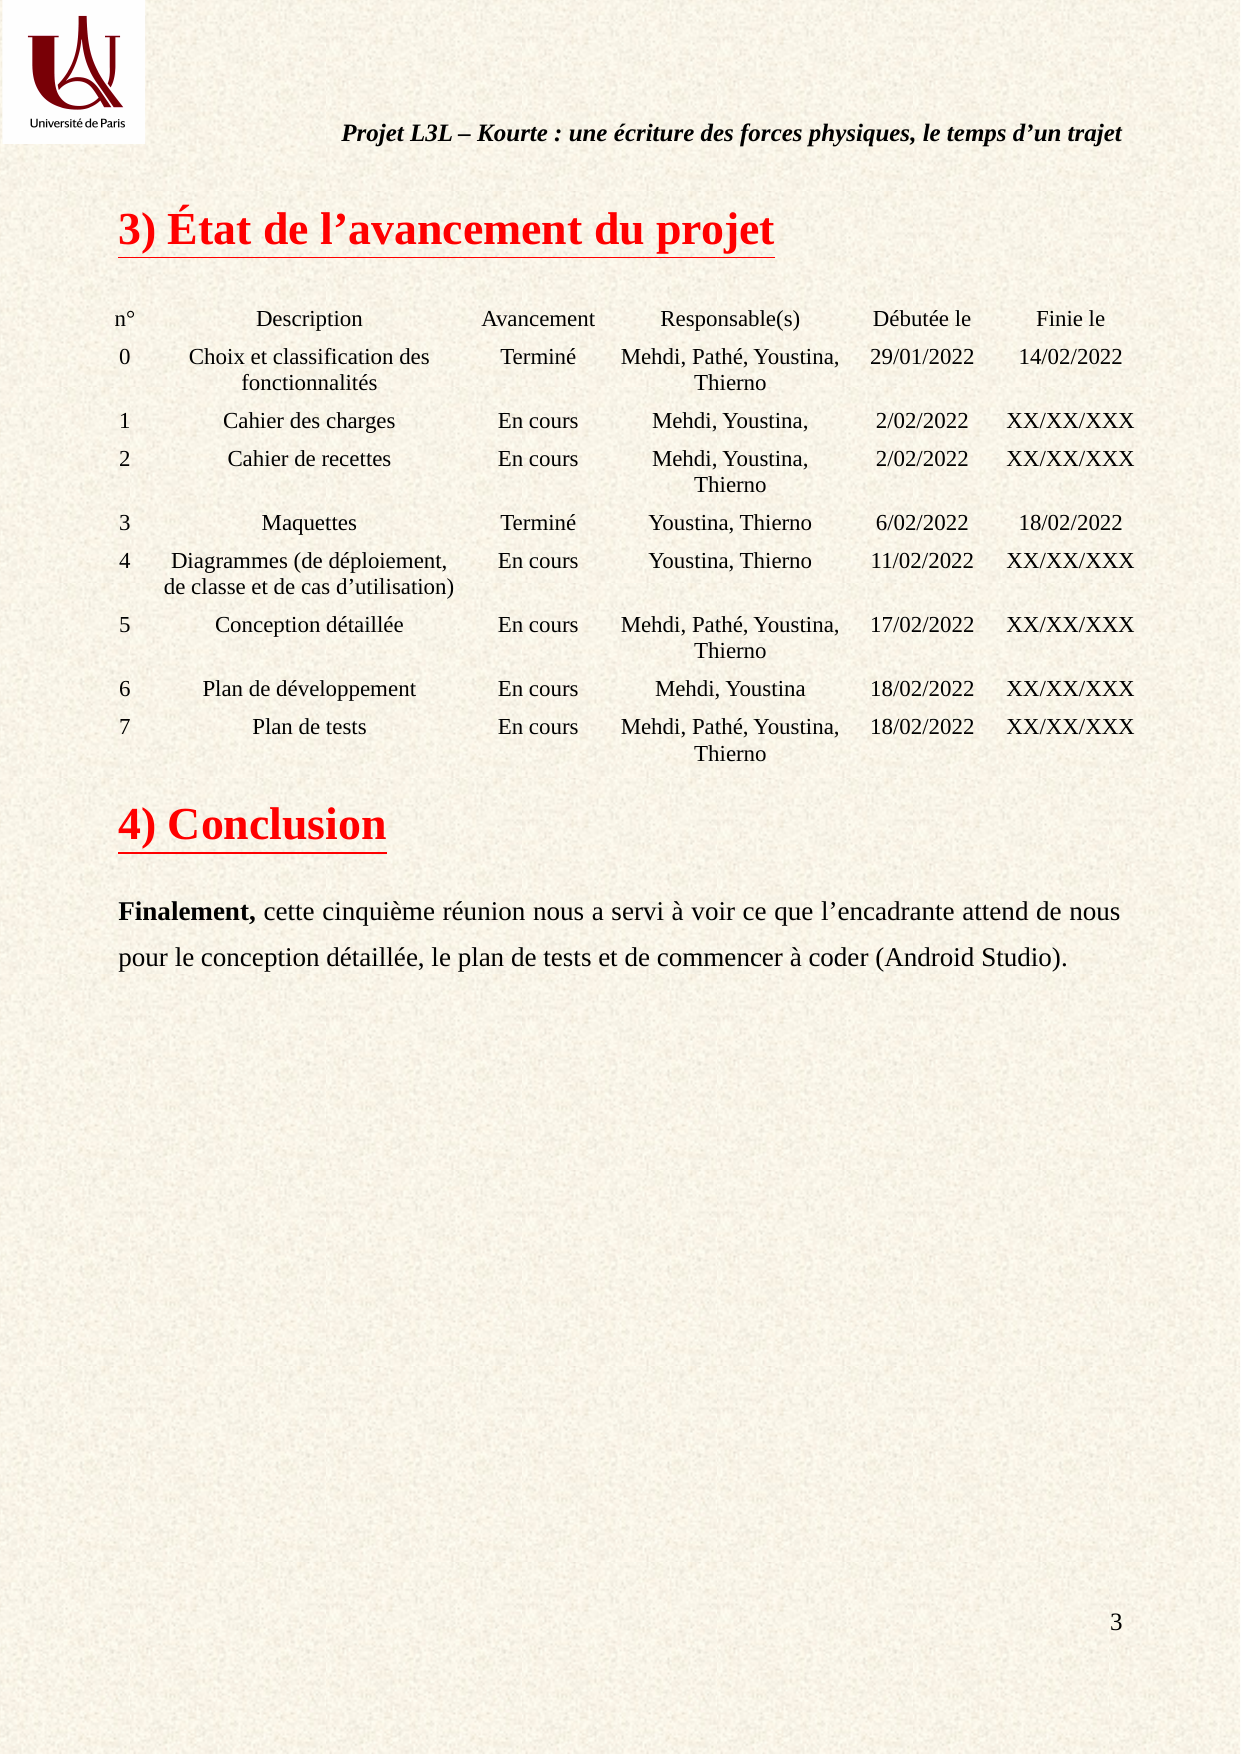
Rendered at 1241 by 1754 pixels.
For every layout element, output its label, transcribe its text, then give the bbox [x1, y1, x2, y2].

table_cell Plan de développement [154, 670, 464, 707]
subtitle 4) Conclusion [118, 797, 1122, 854]
table_cell En cours [464, 541, 612, 606]
table_cell Cahier des charges [154, 402, 464, 439]
table_cell 18/02/2022 [848, 670, 996, 707]
table_header Responsable(s) [612, 300, 848, 337]
table_cell Terminé [464, 504, 612, 541]
text Finalement, cette cinquième réunion nous a servi à voir ce que l’encadrante attend de nous pour le conception détaillée, le plan de tests et de commencer à coder (Android Studio). [118, 895, 1122, 973]
table_cell Mehdi, Youstina [612, 670, 848, 707]
table_cell 29/01/2022 [848, 338, 996, 402]
table_cell Mehdi, Pathé, Youstina, Thierno [612, 338, 848, 402]
table_cell Mehdi, Pathé, Youstina, Thierno [612, 708, 848, 772]
table_cell Terminé [464, 338, 612, 402]
table_cell Choix et classification des fonctionnalités [154, 338, 464, 402]
table_cell 18/02/2022 [996, 504, 1145, 541]
table_cell 14/02/2022 [996, 338, 1145, 402]
table_cell 2/02/2022 [848, 402, 996, 439]
table_cell 3 [95, 504, 154, 541]
table_cell XX/XX/XXX [996, 439, 1145, 503]
table_cell Mehdi, Youstina, [612, 402, 848, 439]
table_cell XX/XX/XXX [996, 708, 1145, 772]
table_cell En cours [464, 402, 612, 439]
subtitle 3) État de l’avancement du projet [118, 201, 1122, 258]
table_cell 4 [95, 541, 154, 606]
table_cell Youstina, Thierno [612, 541, 848, 606]
table_cell 5 [95, 606, 154, 670]
table_cell Diagrammes (de déploiement, de classe et de cas d’utilisation) [154, 541, 464, 606]
table_cell Maquettes [154, 504, 464, 541]
table_cell En cours [464, 708, 612, 772]
table_cell 0 [95, 338, 154, 402]
table_cell XX/XX/XXX [996, 402, 1145, 439]
table_cell 2/02/2022 [848, 439, 996, 503]
table_cell Youstina, Thierno [612, 504, 848, 541]
table_cell 1 [95, 402, 154, 439]
table_cell XX/XX/XXX [996, 606, 1145, 670]
table_header Finie le [996, 300, 1145, 337]
table_cell En cours [464, 606, 612, 670]
table_cell XX/XX/XXX [996, 541, 1145, 606]
table_cell Mehdi, Youstina, Thierno [612, 439, 848, 503]
table_cell Plan de tests [154, 708, 464, 772]
table_cell 6/02/2022 [848, 504, 996, 541]
table_cell En cours [464, 670, 612, 707]
table_cell Conception détaillée [154, 606, 464, 670]
table_cell 17/02/2022 [848, 606, 996, 670]
table_cell XX/XX/XXX [996, 670, 1145, 707]
table_cell En cours [464, 439, 612, 503]
table_cell 18/02/2022 [848, 708, 996, 772]
table_cell Mehdi, Pathé, Youstina, Thierno [612, 606, 848, 670]
table_cell 6 [95, 670, 154, 707]
table_cell 7 [95, 708, 154, 772]
table_header Description [154, 300, 464, 337]
table_cell 2 [95, 439, 154, 503]
table_cell Cahier de recettes [154, 439, 464, 503]
table_header n° [95, 300, 154, 337]
table_header Avancement [464, 300, 612, 337]
table_header Débutée le [848, 300, 996, 337]
table_cell 11/02/2022 [848, 541, 996, 606]
picture [0, 0, 1241, 1754]
